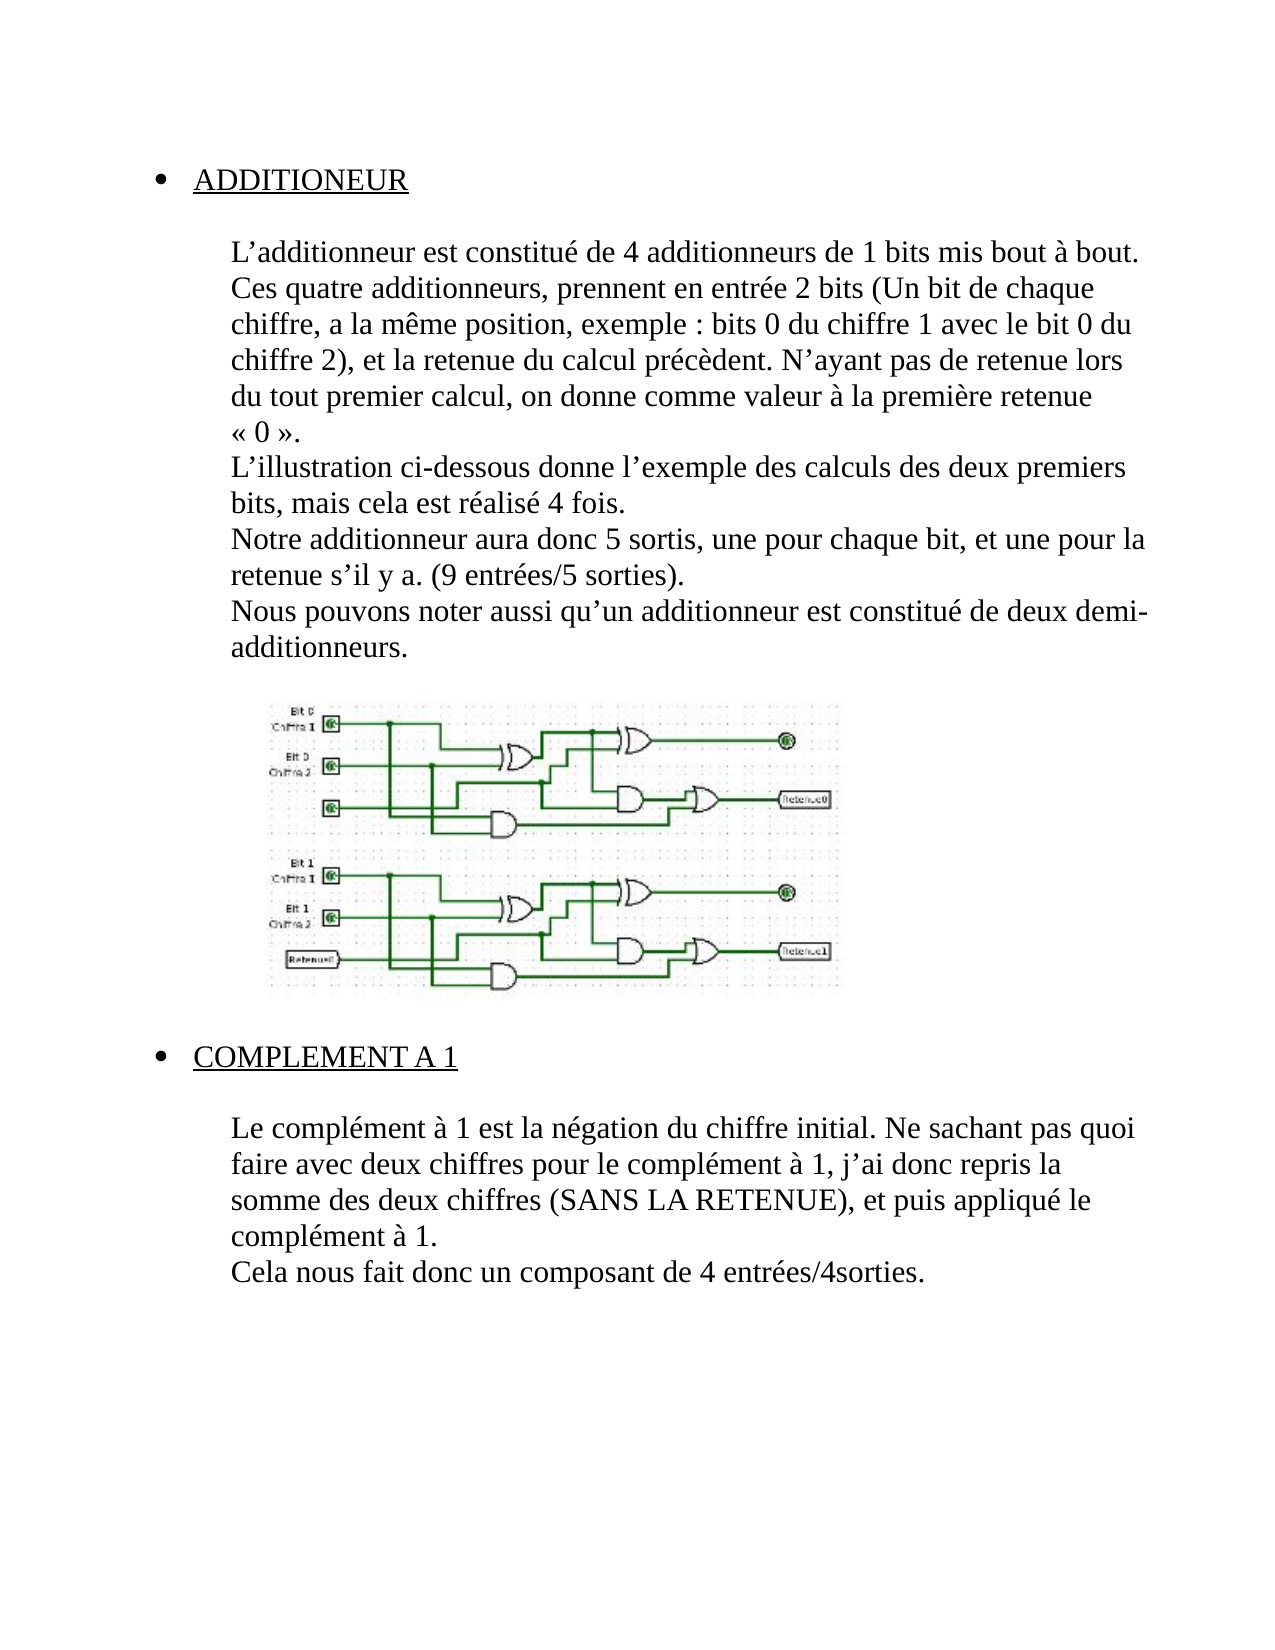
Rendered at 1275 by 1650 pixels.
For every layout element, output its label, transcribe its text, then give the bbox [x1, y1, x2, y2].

text Le complément à 1 est la négation du chiffre initial. Ne sachant pas quoi faire avec deux chiffres pour le complément à 1, j’ai donc repris la somme des deux chiffres (SANS LA RETENUE), et puis appliqué le complément à 1. [231, 1110, 1157, 1253]
text Cela nous fait donc un composant de 4 entrées/4sorties. [231, 1253, 1157, 1289]
text Notre additionneur aura donc 5 sortis, une pour chaque bit, et une pour la retenue s’il y a. (9 entrées/5 sorties). [231, 521, 1157, 592]
list COMPLEMENT A 1 [156, 1038, 1157, 1074]
text L’additionneur est constitué de 4 additionneurs de 1 bits mis bout à bout. Ces quatre additionneurs, prennent en entrée 2 bits (Un bit de chaque chiffre, a la même position, exemple : bits 0 du chiffre 1 avec le bit 0 du chiffre 2), et la retenue du calcul précèdent. N’ayant pas de retenue lors du tout premier calcul, on donne comme valeur à la première retenue « 0 ». [231, 233, 1157, 449]
text Nous pouvons noter aussi qu’un additionneur est constitué de deux demi-additionneurs. [231, 592, 1157, 664]
text L’illustration ci-dessous donne l’exemple des calculs des deux premiers bits, mais cela est réalisé 4 fois. [231, 449, 1157, 521]
list ADDITIONEUR [156, 161, 1157, 197]
